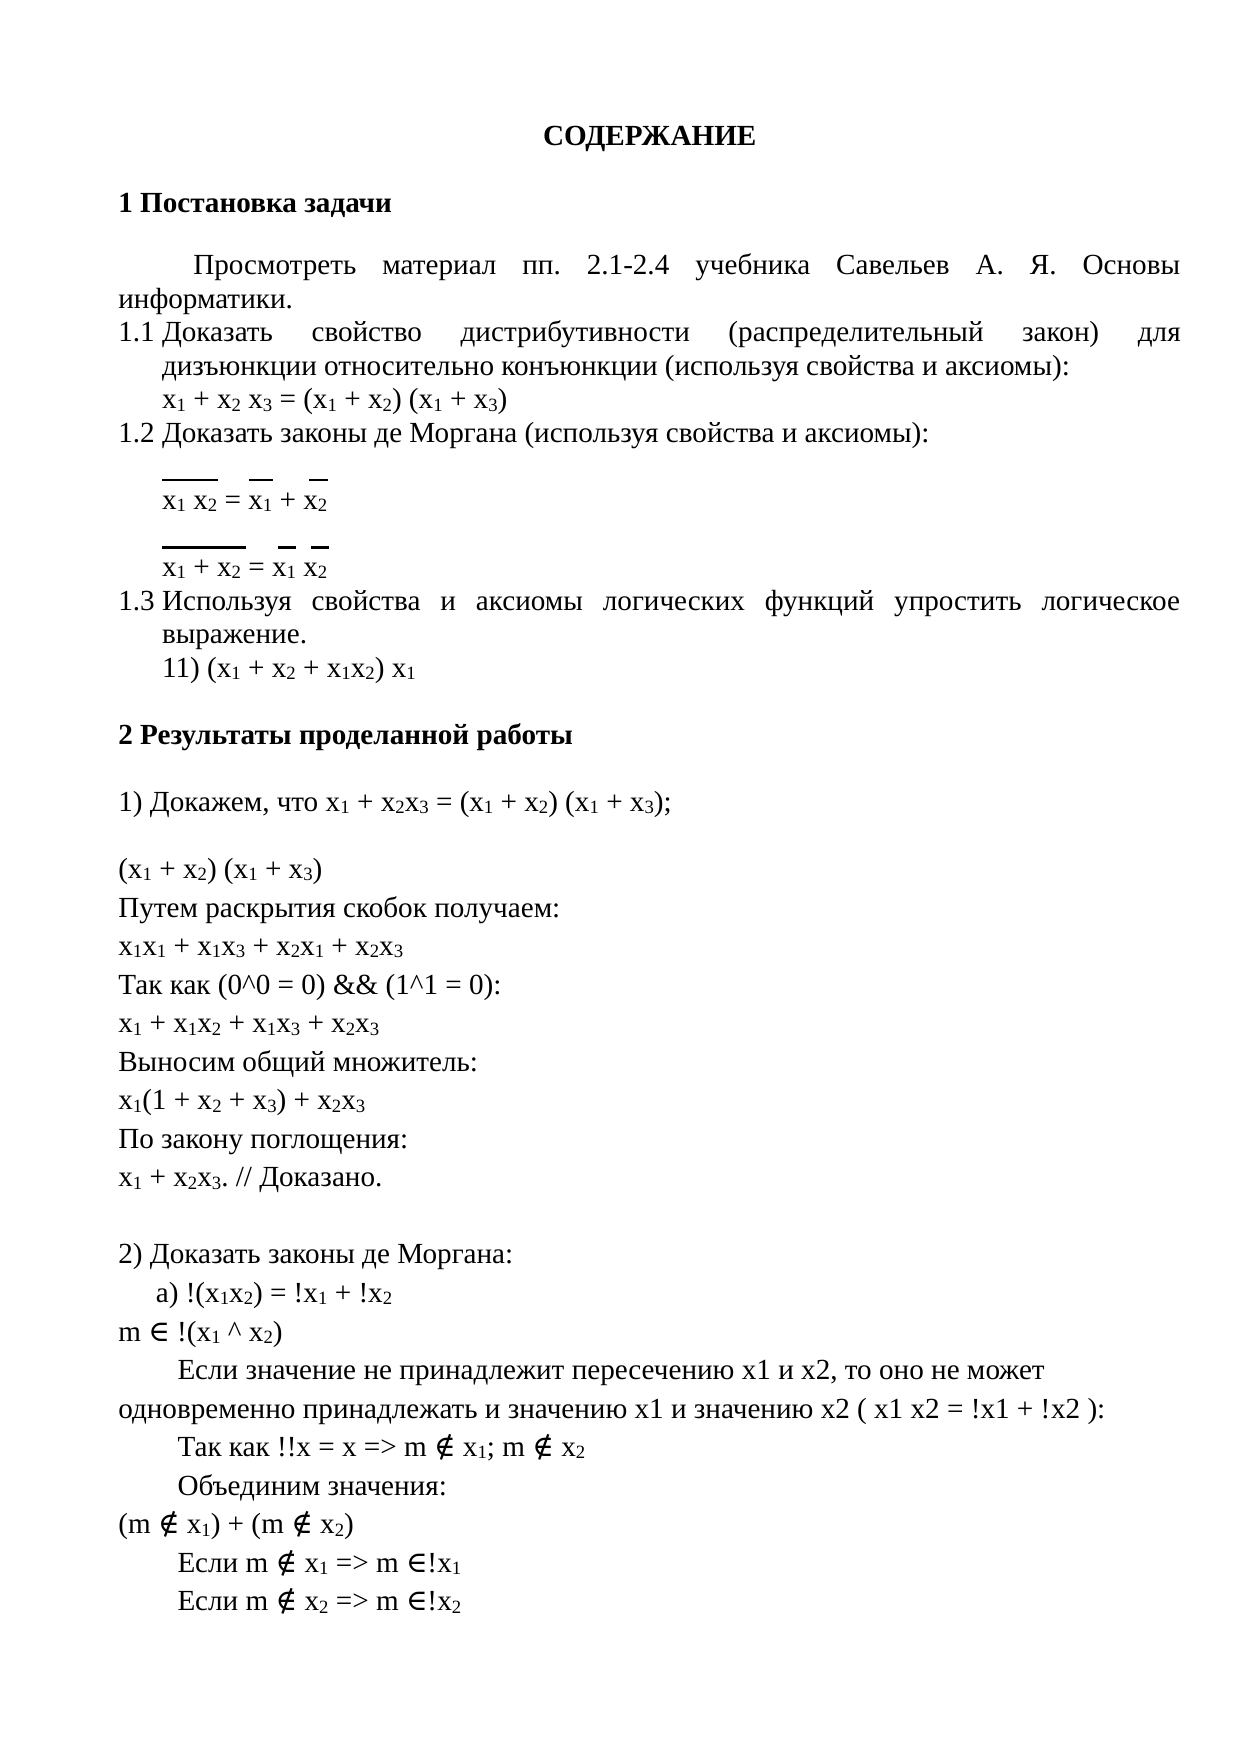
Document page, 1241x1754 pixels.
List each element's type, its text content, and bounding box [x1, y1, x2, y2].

text x1 x2 = x1 + x2 [162, 482, 1181, 516]
text СОДЕРЖАНИЕ [118, 118, 1181, 152]
text Если значение не принадлежит пересечению х1 и х2, то оно не может одновременно принадлежать и значению х1 и значению х2 ( x1 x2 = !x1 + !x2 ): [118, 1352, 1181, 1424]
text 2) Доказать законы де Моргана: [118, 1237, 1181, 1270]
text Просмотреть материал пп. 2.1-2.4 учебника Савельев А. Я. Основы информатики. [118, 247, 1181, 314]
text Путем раскрытия скобок получаем: [118, 890, 1181, 923]
text x1 + x2x3. // Доказано. [118, 1159, 1181, 1193]
text __ 1 11 [162, 516, 1181, 549]
text 11) (x1 + x2 + x1x2) x1 [162, 650, 1181, 683]
text x1x1 + x1x3 + x2x1 + x2x3 [118, 928, 1181, 962]
text _ 1 11 [162, 449, 1181, 482]
text 1 Постановка задачи [118, 185, 1181, 219]
text Так как (0^0 = 0) && (1^1 = 0): [118, 967, 1181, 1000]
text x1 + x1x2 + x1x3 + x2x3 [118, 1005, 1181, 1039]
text x1(1 + x2 + x3) + x2x3 [118, 1082, 1181, 1116]
text Так как !!х = х => m ∉ x1; m ∉ x2 [118, 1429, 1181, 1463]
list Доказать свойство дистрибутивности (распределительный закон) для дизъюнкции относительно конъюнкции (используя свойства и аксиомы): [118, 314, 1181, 382]
text По закону поглощения: [118, 1121, 1181, 1154]
text (m ∉ x1) + (m ∉ x2) [118, 1506, 1181, 1540]
text Объединим значения: [118, 1468, 1181, 1501]
text Если m ∉ x1 => m ∈!x1 [118, 1545, 1181, 1578]
list Используя свойства и аксиомы логических функций упростить логическое выражение. [118, 583, 1181, 650]
text 2 Результаты проделанной работы [118, 717, 1181, 751]
text Если m ∉ x2 => m ∈!x2 [118, 1583, 1181, 1617]
text (x1 + x2) (x1 + x3) [118, 851, 1181, 885]
text 1) Докажем, что x1 + x2x3 = (x1 + x2) (x1 + x3); [118, 784, 1181, 818]
list Доказать законы де Моргана (используя свойства и аксиомы): [118, 415, 1181, 449]
text Выносим общий множитель: [118, 1044, 1181, 1077]
text a) !(x1x2) = !x1 + !x2 [118, 1275, 1181, 1309]
text m ∈ !(x1 ^ x2) [118, 1314, 1181, 1347]
text x1 + x2 = x1 x2 [162, 549, 1181, 583]
text x1 + x2 x3 = (x1 + x2) (x1 + x3) [162, 382, 1181, 415]
